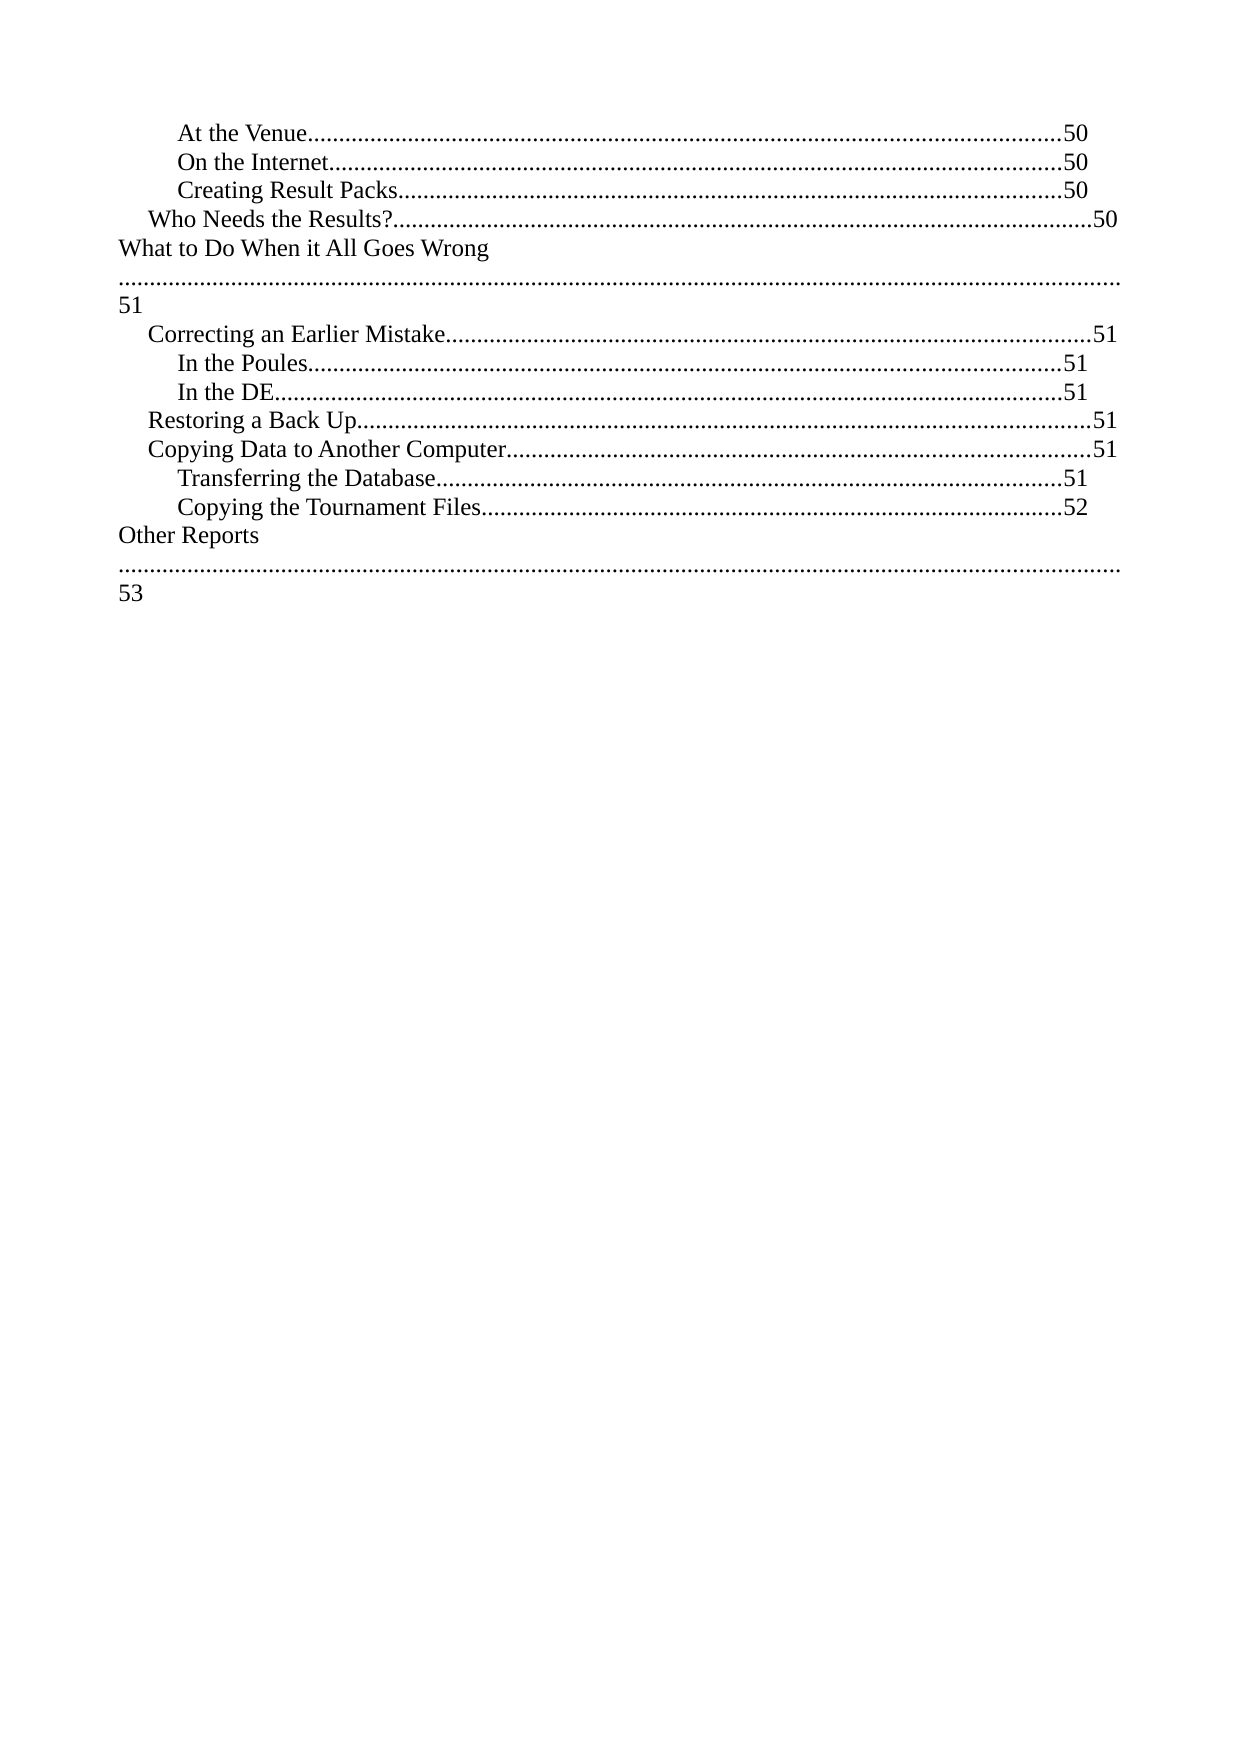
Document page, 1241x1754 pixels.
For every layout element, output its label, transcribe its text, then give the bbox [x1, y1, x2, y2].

text Copying Data to Another Computer 51 [148, 434, 1122, 463]
text At the Venue 50 [177, 118, 1122, 147]
text Copying the Tournament Files 52 [177, 492, 1122, 521]
text What to Do When it All Goes Wrong 51 [118, 233, 1122, 319]
text Creating Result Packs 50 [177, 176, 1122, 204]
text In the DE 51 [177, 377, 1122, 406]
text Correcting an Earlier Mistake 51 [148, 319, 1122, 348]
text Restoring a Back Up 51 [148, 406, 1122, 434]
text Who Needs the Results? 50 [148, 204, 1122, 233]
text In the Poules 51 [177, 348, 1122, 377]
text On the Internet 50 [177, 147, 1122, 176]
text Other Reports 53 [118, 521, 1122, 607]
text Transferring the Database 51 [177, 463, 1122, 492]
